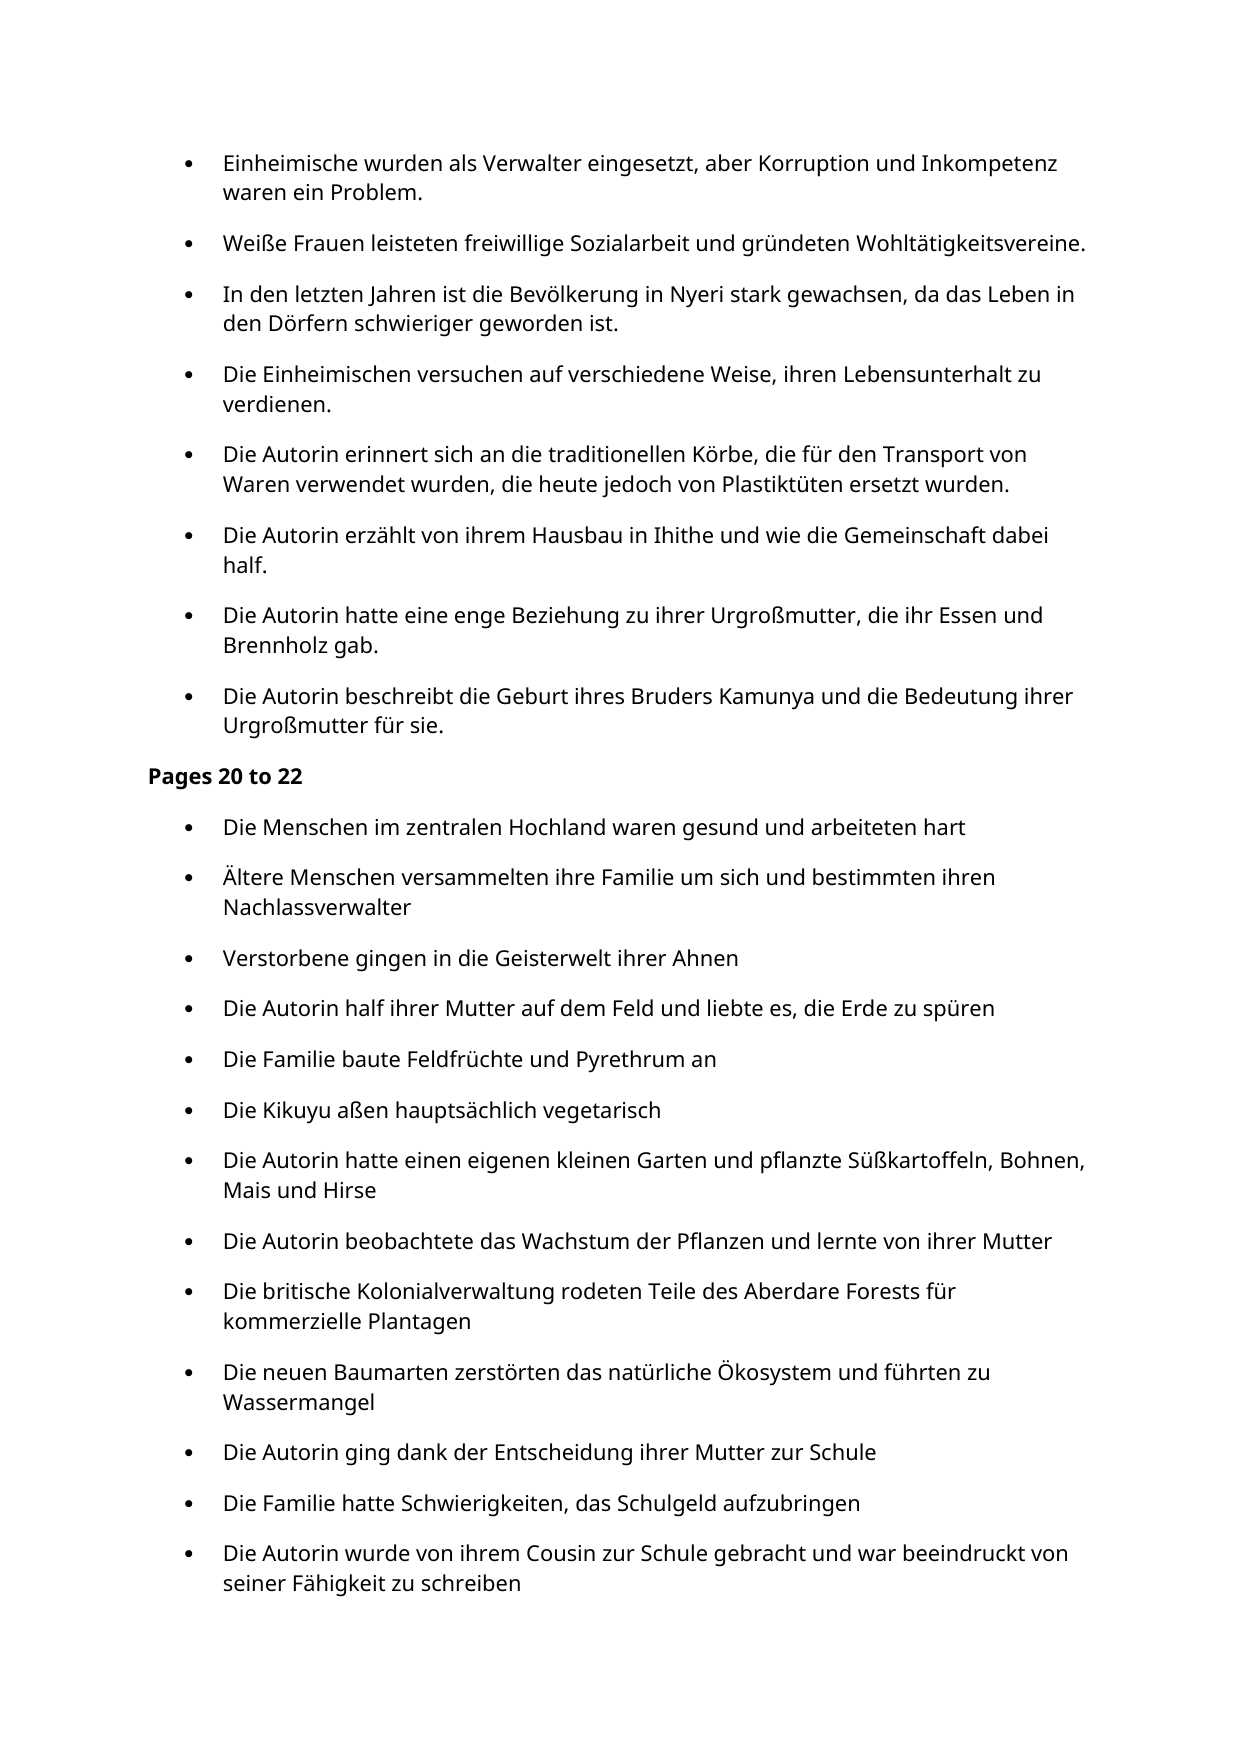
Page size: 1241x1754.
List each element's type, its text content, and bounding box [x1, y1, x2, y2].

list In den letzten Jahren ist die Bevölkerung in Nyeri stark gewachsen, da das Leben in den Dörfern schwieriger geworden ist. [185, 279, 1093, 338]
list Die Autorin hatte einen eigenen kleinen Garten und pflanzte Süßkartoffeln, Bohnen, Mais und Hirse [185, 1145, 1093, 1205]
list Die Autorin beschreibt die Geburt ihres Bruders Kamunya und die Bedeutung ihrer Urgroßmutter für sie. [185, 681, 1093, 740]
list Die Autorin erzählt von ihrem Hausbau in Ihithe und wie die Gemeinschaft dabei half. [185, 520, 1093, 579]
list Die Familie hatte Schwierigkeiten, das Schulgeld aufzubringen [185, 1488, 1093, 1518]
list Die Einheimischen versuchen auf verschiedene Weise, ihren Lebensunterhalt zu verdienen. [185, 359, 1093, 419]
list Die neuen Baumarten zerstörten das natürliche Ökosystem und führten zu Wassermangel [185, 1357, 1093, 1416]
list Die Menschen im zentralen Hochland waren gesund und arbeiteten hart [185, 812, 1093, 842]
list Die Autorin beobachtete das Wachstum der Pflanzen und lernte von ihrer Mutter [185, 1226, 1093, 1256]
list Die Autorin erinnert sich an die traditionellen Körbe, die für den Transport von Waren verwendet wurden, die heute jedoch von Plastiktüten ersetzt wurden. [185, 439, 1093, 499]
list Die Autorin half ihrer Mutter auf dem Feld und liebte es, die Erde zu spüren [185, 993, 1093, 1023]
list Weiße Frauen leisteten freiwillige Sozialarbeit und gründeten Wohltätigkeitsvereine. [185, 228, 1093, 258]
text Pages 20 to 22 [148, 761, 1093, 791]
list Die Autorin wurde von ihrem Cousin zur Schule gebracht und war beeindruckt von seiner Fähigkeit zu schreiben [185, 1538, 1093, 1598]
list Die Autorin ging dank der Entscheidung ihrer Mutter zur Schule [185, 1437, 1093, 1467]
list Die Autorin hatte eine enge Beziehung zu ihrer Urgroßmutter, die ihr Essen und Brennholz gab. [185, 600, 1093, 660]
list Die britische Kolonialverwaltung rodeten Teile des Aberdare Forests für kommerzielle Plantagen [185, 1276, 1093, 1336]
list Die Kikuyu aßen hauptsächlich vegetarisch [185, 1095, 1093, 1124]
list Einheimische wurden als Verwalter eingesetzt, aber Korruption und Inkompetenz waren ein Problem. [185, 148, 1093, 207]
list Die Familie baute Feldfrüchte und Pyrethrum an [185, 1044, 1093, 1074]
list Ältere Menschen versammelten ihre Familie um sich und bestimmten ihren Nachlassverwalter [185, 862, 1093, 922]
list Verstorbene gingen in die Geisterwelt ihrer Ahnen [185, 943, 1093, 973]
